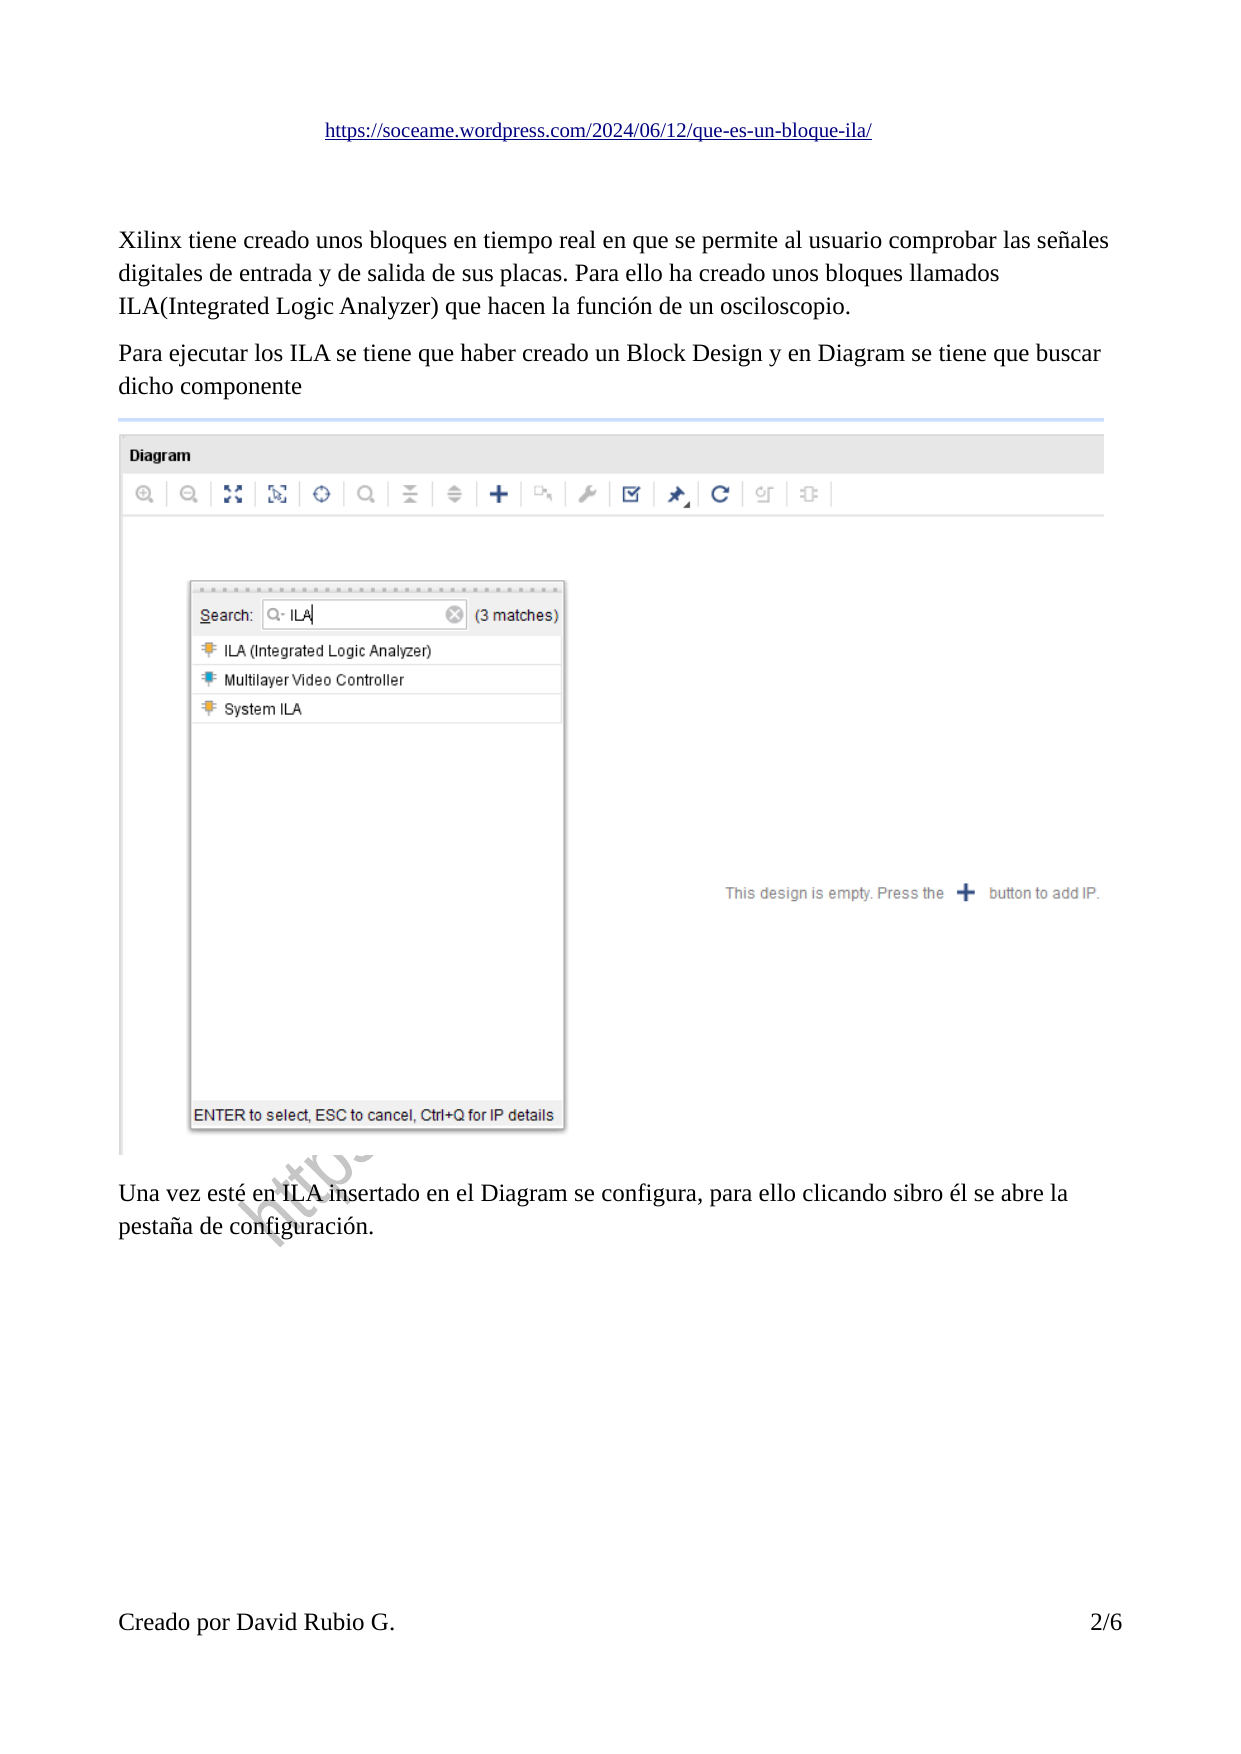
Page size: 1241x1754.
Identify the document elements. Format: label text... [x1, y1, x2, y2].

text Una vez esté en ILA insertado en el Diagram se configura, para ello clicando sibro él se abre la pestaña de configuración. [118, 1178, 276, 1240]
picture [118, 418, 1104, 1155]
text Xilinx tiene creado unos bloques en tiempo real en que se permite al usuario comprobar las señales digitales de entrada y de salida de sus placas. Para ello ha creado unos bloques llamados ILA(Integrated Logic Analyzer) que hacen la función de un osciloscopio. [118, 225, 1122, 319]
text Para ejecutar los ILA se tiene que haber creado un Block Design y en Diagram se tiene que buscar dicho componente [118, 338, 1122, 400]
text Una vez esté en ILA insertado en el Diagram se configura, para ello clicando sibro él se abre la pestaña de configuración. [262, 1178, 1122, 1240]
